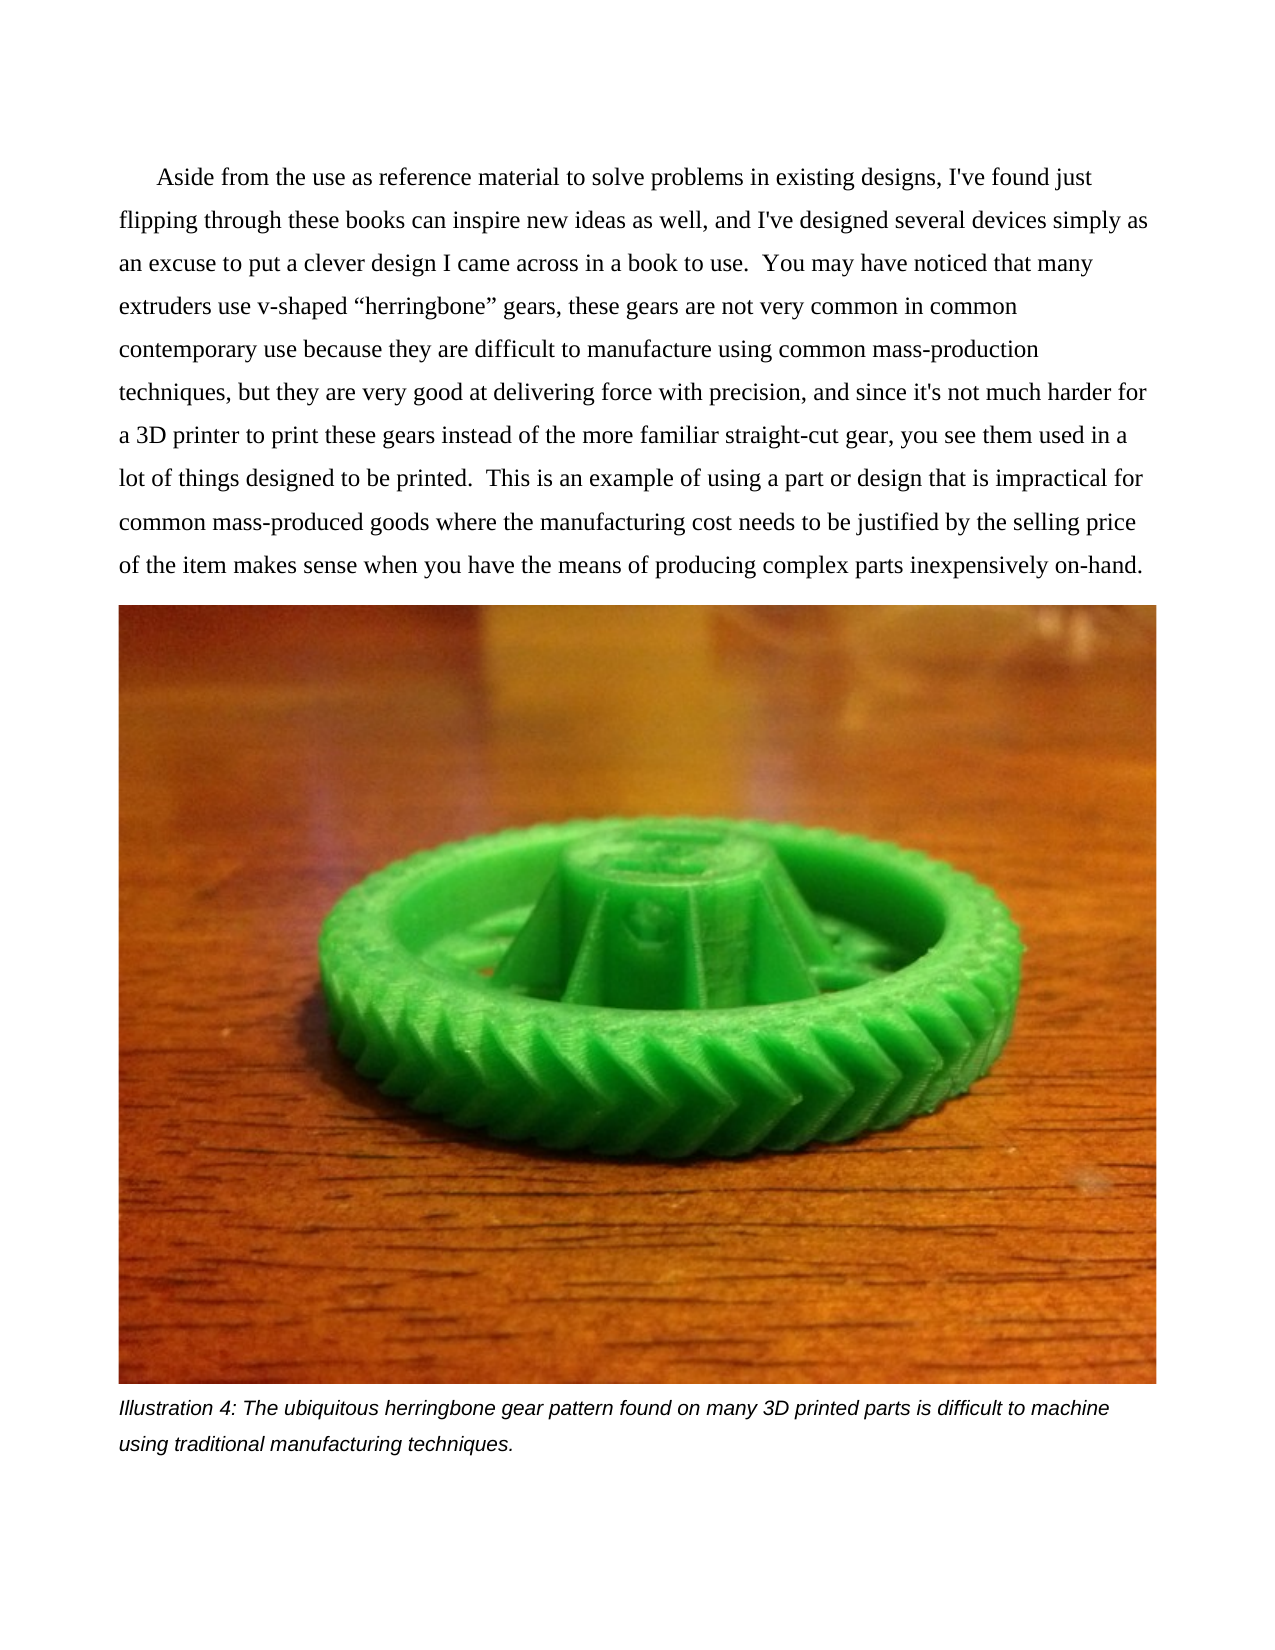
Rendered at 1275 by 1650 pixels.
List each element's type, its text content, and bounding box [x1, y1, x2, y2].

text Aside from the use as reference material to solve problems in existing designs, I've found just flipping through these books can inspire new ideas as well, and I've designed several devices simply as an excuse to put a clever design I came across in a book to use. You may have noticed that many extruders use v-shaped “herringbone” gears, these gears are not very common in common contemporary use because they are difficult to manufacture using common mass-production techniques, but they are very good at delivering force with precision, and since it's not much harder for a 3D printer to print these gears instead of the more familiar straight-cut gear, you see them used in a lot of things designed to be printed. This is an example of using a part or design that is impractical for common mass-produced goods where the manufacturing cost needs to be justified by the selling price of the item makes sense when you have the means of producing complex parts inexpensively on-hand. [118, 162, 1156, 578]
picture [118, 605, 1157, 1384]
text Illustration 4: The ubiquitous herringbone gear pattern found on many 3D printed parts is difficult to machine using traditional manufacturing techniques. [118, 1384, 1156, 1456]
